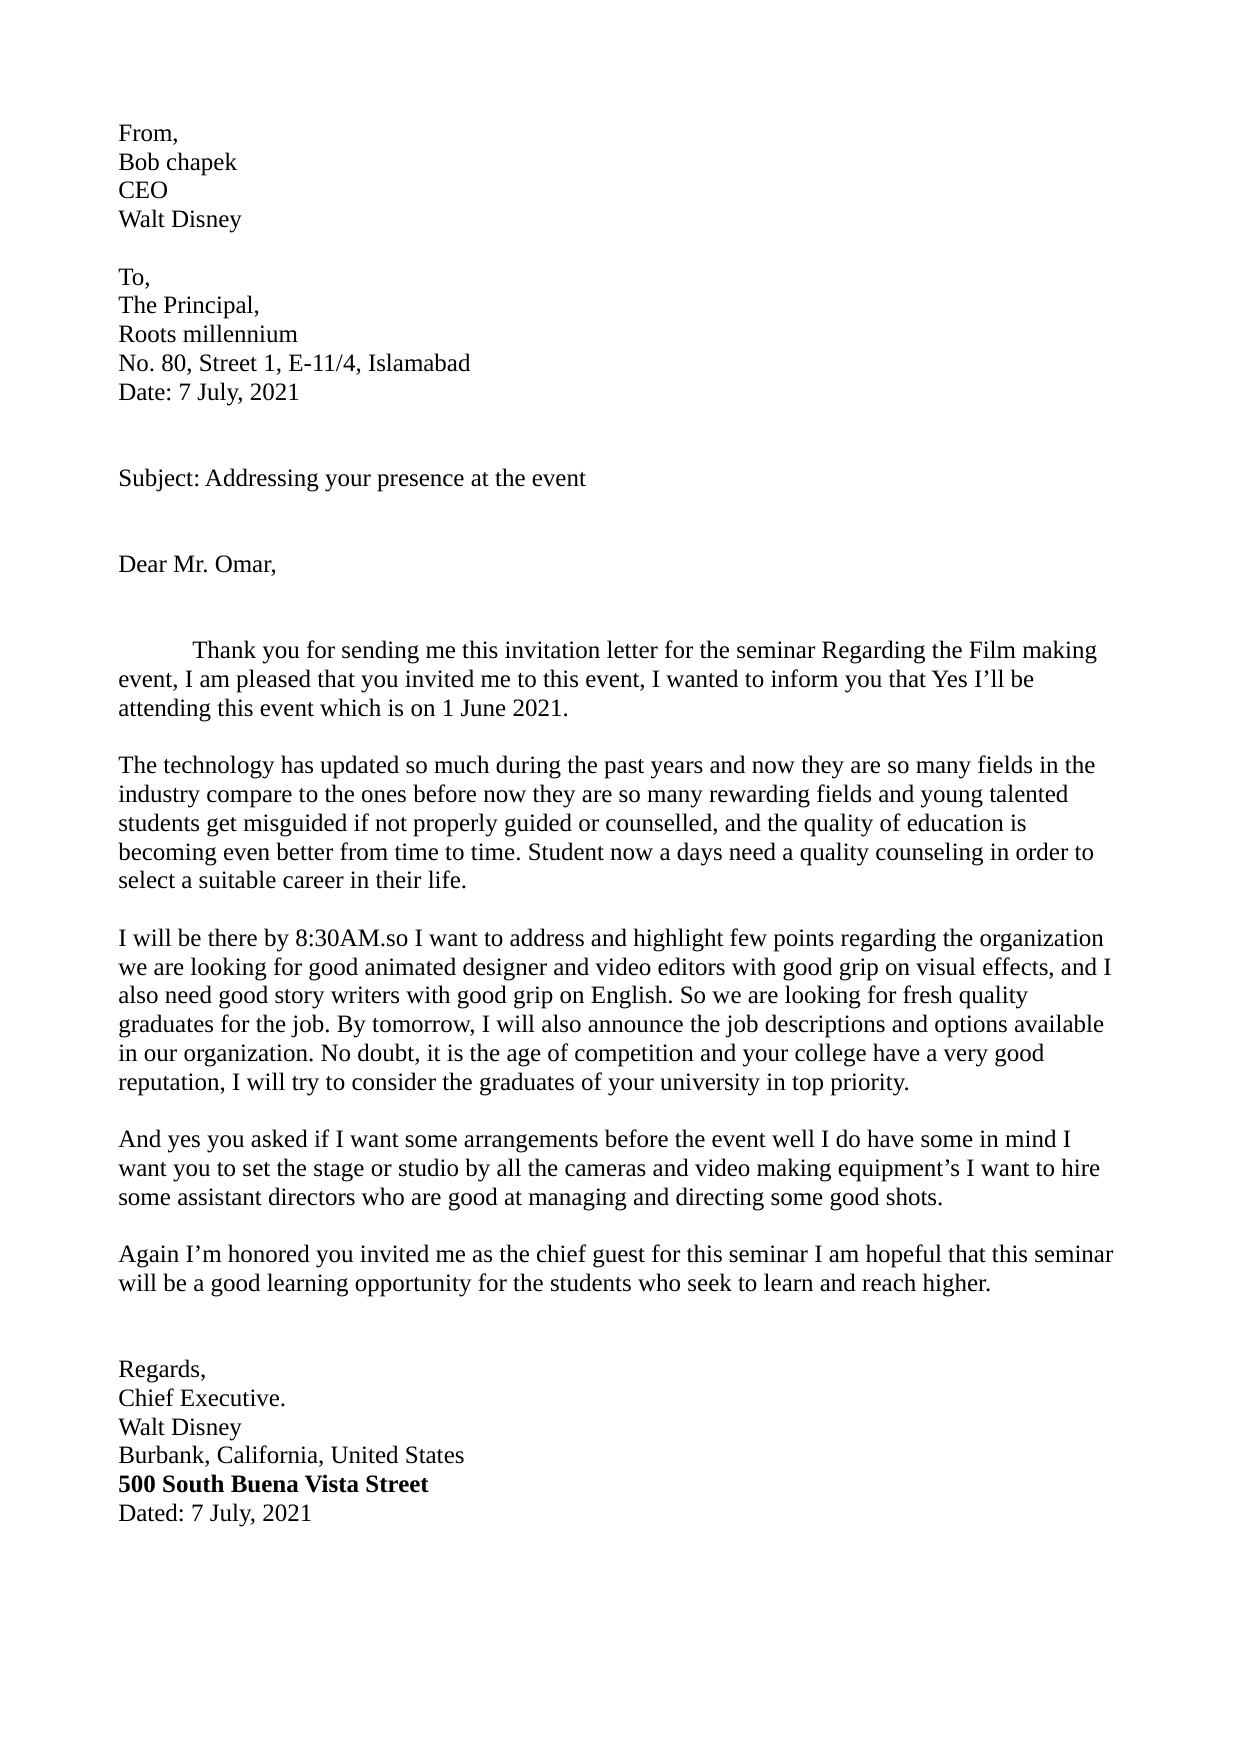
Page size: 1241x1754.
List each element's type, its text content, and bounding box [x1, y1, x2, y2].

text Bob chapek [118, 147, 1122, 176]
text The technology has updated so much during the past years and now they are so many fields in the industry compare to the ones before now they are so many rewarding fields and young talented students get misguided if not properly guided or counselled, and the quality of education is becoming even better from time to time. Student now a days need a quality counseling in order to select a suitable career in their life. [118, 751, 1122, 894]
text To, [118, 262, 1122, 291]
text Chief Executive. [118, 1383, 1122, 1412]
text I will be there by 8:30AM.so I want to address and highlight few points regarding the organization we are looking for good animated designer and video editors with good grip on visual effects, and I also need good story writers with good grip on English. So we are looking for fresh quality graduates for the job. By tomorrow, I will also announce the job descriptions and options available in our organization. No doubt, it is the age of competition and your college have a very good reputation, I will try to consider the graduates of your university in top priority. [118, 923, 1122, 1096]
text Walt Disney [118, 1412, 1122, 1441]
text Dated: 7 July, 2021 [118, 1498, 1122, 1527]
text CEO [118, 176, 1122, 204]
text Date: 7 July, 2021 [118, 377, 1122, 406]
text Dear Mr. Omar, [118, 549, 1122, 578]
text The Principal, [118, 291, 1122, 319]
text Walt Disney [118, 204, 1122, 233]
text No. 80, Street 1, E-11/4, Islamabad [118, 348, 1122, 377]
text Again I’m honored you invited me as the chief guest for this seminar I am hopeful that this seminar will be a good learning opportunity for the students who seek to learn and reach higher. [118, 1239, 1122, 1297]
text 500 South Buena Vista Street [118, 1469, 1122, 1498]
text Burbank, California, United States [118, 1441, 1122, 1469]
text And yes you asked if I want some arrangements before the event well I do have some in mind I want you to set the stage or studio by all the cameras and video making equipment’s I want to hire some assistant directors who are good at managing and directing some good shots. [118, 1124, 1122, 1211]
text Thank you for sending me this invitation letter for the seminar Regarding the Film making event, I am pleased that you invited me to this event, I wanted to inform you that Yes I’ll be attending this event which is on 1 June 2021. [118, 636, 1122, 722]
text Roots millennium [118, 319, 1122, 348]
text From, [118, 118, 1122, 147]
text Regards, [118, 1354, 1122, 1383]
text Subject: Addressing your presence at the event [118, 463, 1122, 492]
